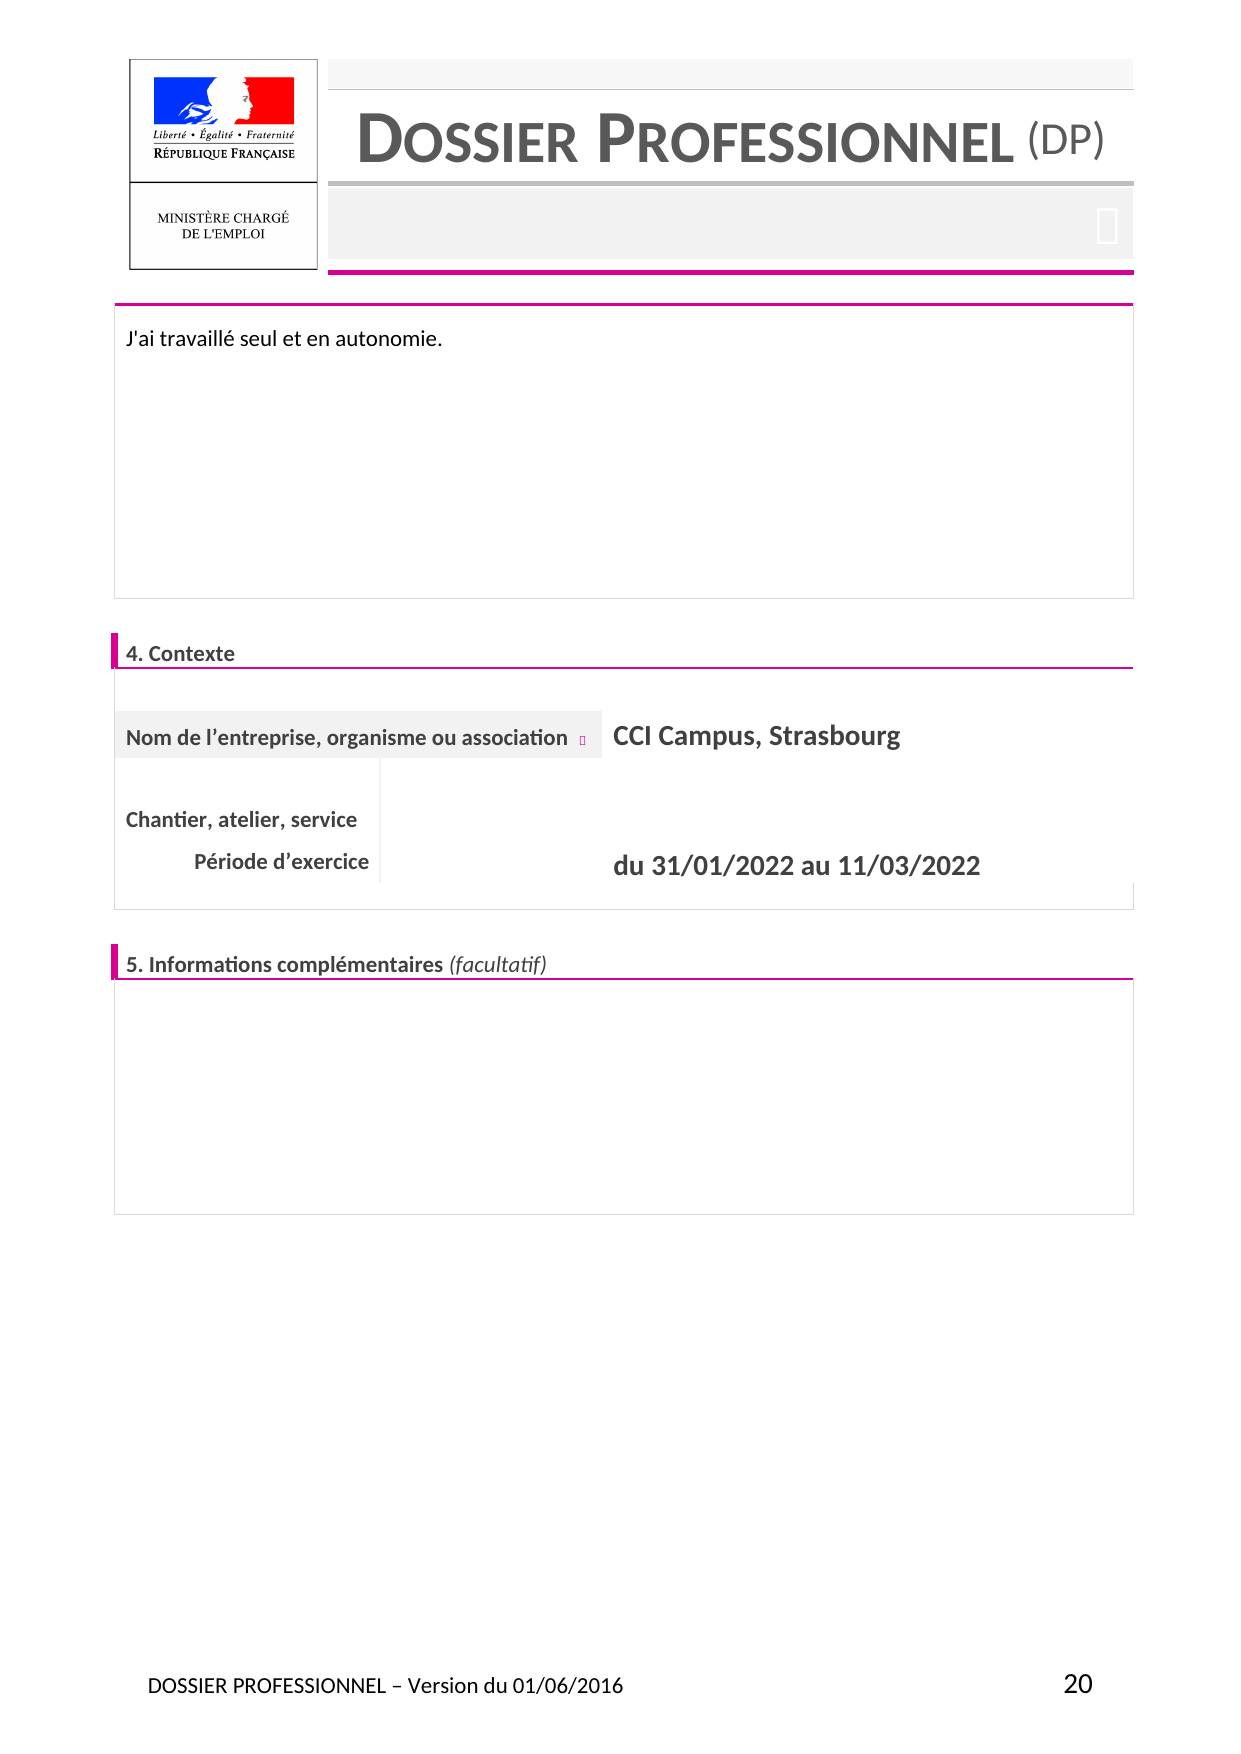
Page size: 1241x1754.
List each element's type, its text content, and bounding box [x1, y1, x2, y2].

table_cell CCI Campus, Strasbourg [602, 711, 1133, 758]
table_cell [381, 841, 425, 883]
table_cell Chantier, atelier, service [115, 800, 379, 841]
table_cell du 31/01/2022 au 11/03/2022 [602, 841, 1133, 883]
table_cell Nom de l’entreprise, organisme ou association  [115, 711, 602, 758]
table_cell [115, 980, 1133, 1214]
table_cell [381, 758, 425, 799]
table_cell [115, 758, 379, 799]
table_cell [115, 910, 1133, 944]
table_cell [602, 669, 1133, 711]
table_cell [602, 758, 1133, 799]
picture [129, 59, 318, 270]
table_cell J'ai travaillé seul et en autonomie. [115, 306, 1133, 598]
table_cell [115, 669, 602, 711]
table_cell [425, 800, 602, 841]
table_cell [381, 800, 425, 841]
table_cell 5. Informations complémentaires (facultatif) [118, 944, 1133, 978]
table_cell [115, 599, 1133, 633]
table_cell [115, 883, 1133, 909]
table_cell Période d’exercice [115, 841, 379, 883]
table_cell [602, 800, 1133, 841]
table_cell [425, 758, 602, 799]
table_cell [425, 841, 602, 883]
table_cell 4. Contexte [118, 633, 1133, 667]
